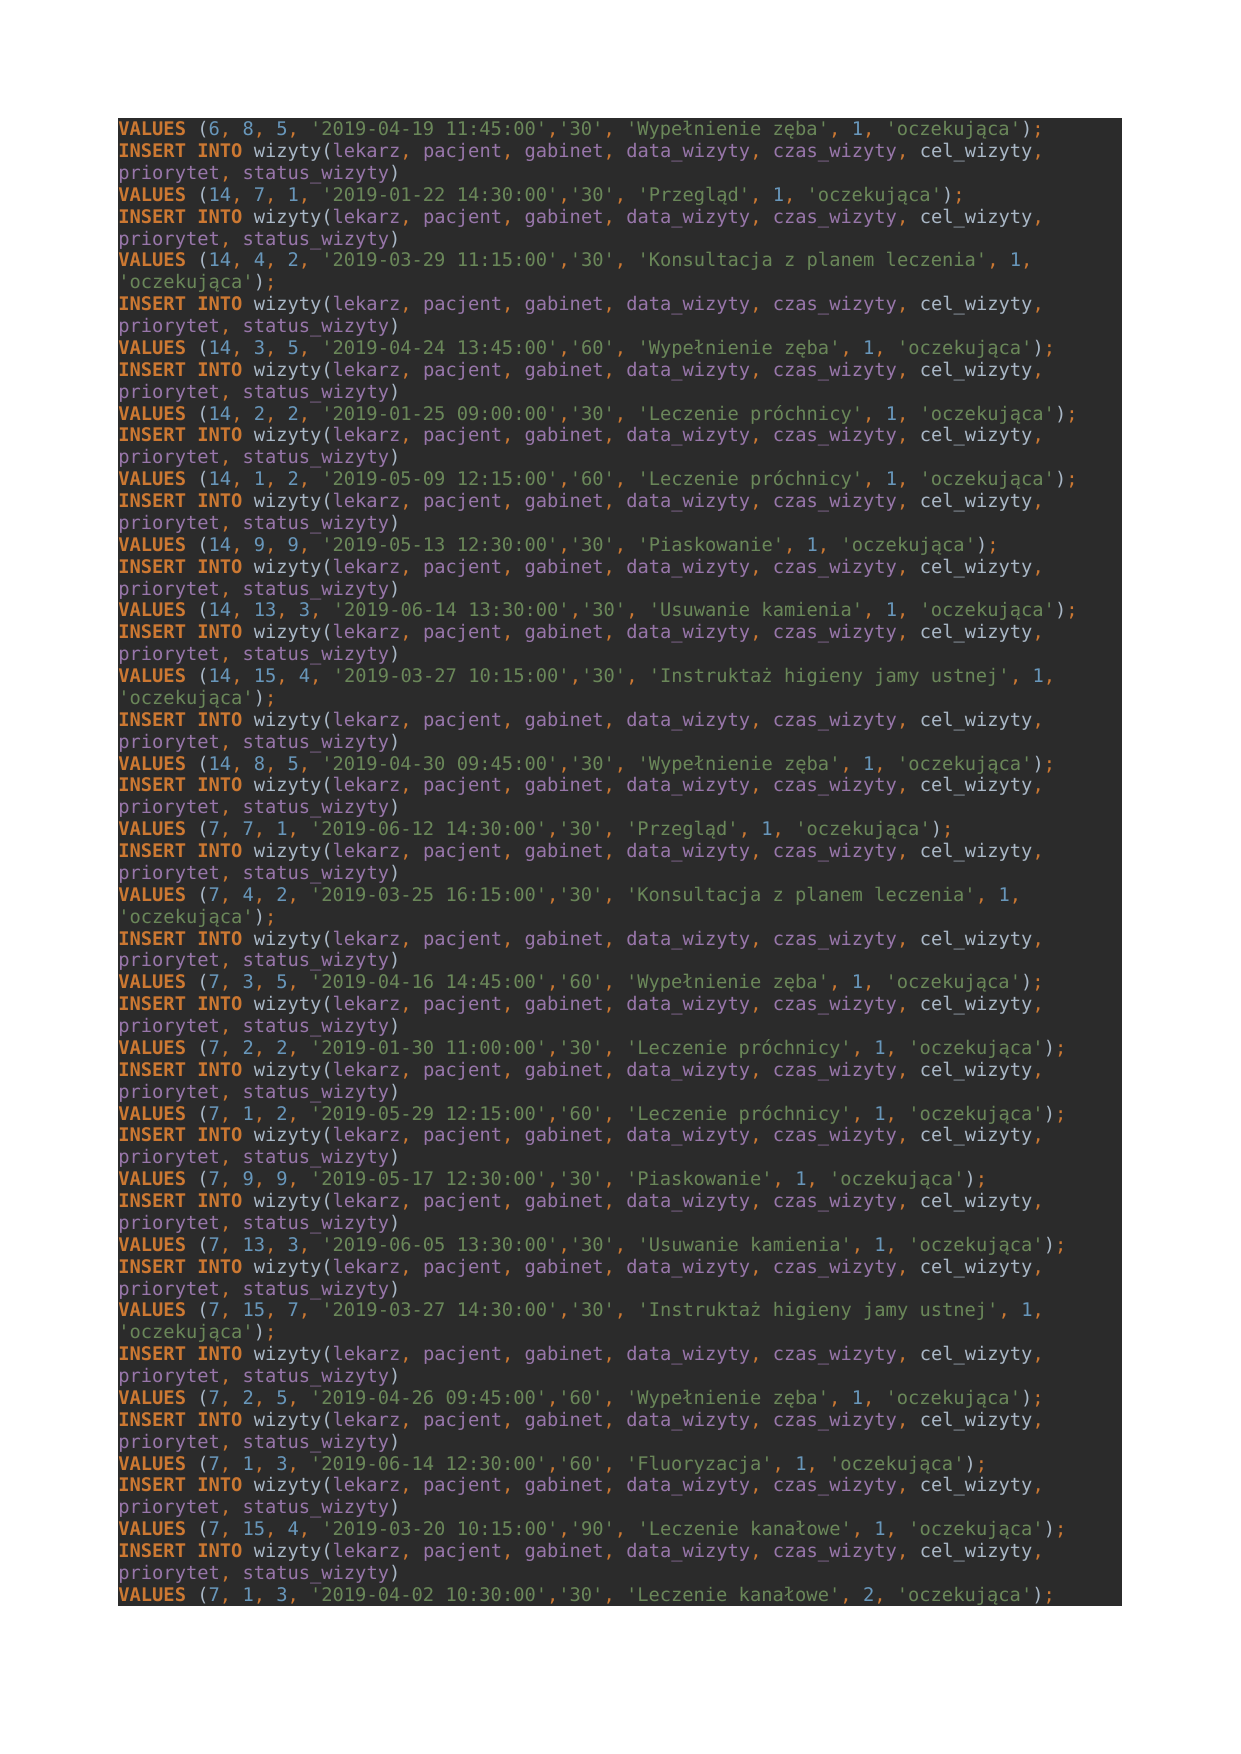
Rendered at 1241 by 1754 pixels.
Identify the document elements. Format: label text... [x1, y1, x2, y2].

text VALUES (6, 8, 5, '2019-04-19 11:45:00','30', 'Wypełnienie zęba', 1, 'oczekująca'); INSERT INTO wizyty(lekarz, pacjent, gabinet, data_wizyty, czas_wizyty, cel_wizyty, priorytet, status_wizyty) VALUES (14, 7, 1, '2019-01-22 14:30:00','30', 'Przegląd', 1, 'oczekująca'); INSERT INTO wizyty(lekarz, pacjent, gabinet, data_wizyty, czas_wizyty, cel_wizyty, priorytet, status_wizyty) VALUES (14, 4, 2, '2019-03-29 11:15:00','30', 'Konsultacja z planem leczenia', 1, 'oczekująca'); INSERT INTO wizyty(lekarz, pacjent, gabinet, data_wizyty, czas_wizyty, cel_wizyty, priorytet, status_wizyty) VALUES (14, 3, 5, '2019-04-24 13:45:00','60', 'Wypełnienie zęba', 1, 'oczekująca'); INSERT INTO wizyty(lekarz, pacjent, gabinet, data_wizyty, czas_wizyty, cel_wizyty, priorytet, status_wizyty) VALUES (14, 2, 2, '2019-01-25 09:00:00','30', 'Leczenie próchnicy', 1, 'oczekująca'); INSERT INTO wizyty(lekarz, pacjent, gabinet, data_wizyty, czas_wizyty, cel_wizyty, priorytet, status_wizyty) VALUES (14, 1, 2, '2019-05-09 12:15:00','60', 'Leczenie próchnicy', 1, 'oczekująca'); INSERT INTO wizyty(lekarz, pacjent, gabinet, data_wizyty, czas_wizyty, cel_wizyty, priorytet, status_wizyty) VALUES (14, 9, 9, '2019-05-13 12:30:00','30', 'Piaskowanie', 1, 'oczekująca'); INSERT INTO wizyty(lekarz, pacjent, gabinet, data_wizyty, czas_wizyty, cel_wizyty, priorytet, status_wizyty) VALUES (14, 13, 3, '2019-06-14 13:30:00','30', 'Usuwanie kamienia', 1, 'oczekująca'); INSERT INTO wizyty(lekarz, pacjent, gabinet, data_wizyty, czas_wizyty, cel_wizyty, priorytet, status_wizyty) VALUES (14, 15, 4, '2019-03-27 10:15:00','30', 'Instruktaż higieny jamy ustnej', 1, 'oczekująca'); INSERT INTO wizyty(lekarz, pacjent, gabinet, data_wizyty, czas_wizyty, cel_wizyty, priorytet, status_wizyty) VALUES (14, 8, 5, '2019-04-30 09:45:00','30', 'Wypełnienie zęba', 1, 'oczekująca'); INSERT INTO wizyty(lekarz, pacjent, gabinet, data_wizyty, czas_wizyty, cel_wizyty, priorytet, status_wizyty) VALUES (7, 7, 1, '2019-06-12 14:30:00','30', 'Przegląd', 1, 'oczekująca'); INSERT INTO wizyty(lekarz, pacjent, gabinet, data_wizyty, czas_wizyty, cel_wizyty, priorytet, status_wizyty) VALUES (7, 4, 2, '2019-03-25 16:15:00','30', 'Konsultacja z planem leczenia', 1, 'oczekująca'); INSERT INTO wizyty(lekarz, pacjent, gabinet, data_wizyty, czas_wizyty, cel_wizyty, priorytet, status_wizyty) VALUES (7, 3, 5, '2019-04-16 14:45:00','60', 'Wypełnienie zęba', 1, 'oczekująca'); INSERT INTO wizyty(lekarz, pacjent, gabinet, data_wizyty, czas_wizyty, cel_wizyty, priorytet, status_wizyty) VALUES (7, 2, 2, '2019-01-30 11:00:00','30', 'Leczenie próchnicy', 1, 'oczekująca'); INSERT INTO wizyty(lekarz, pacjent, gabinet, data_wizyty, czas_wizyty, cel_wizyty, priorytet, status_wizyty) VALUES (7, 1, 2, '2019-05-29 12:15:00','60', 'Leczenie próchnicy', 1, 'oczekująca'); INSERT INTO wizyty(lekarz, pacjent, gabinet, data_wizyty, czas_wizyty, cel_wizyty, priorytet, status_wizyty) VALUES (7, 9, 9, '2019-05-17 12:30:00','30', 'Piaskowanie', 1, 'oczekująca'); INSERT INTO wizyty(lekarz, pacjent, gabinet, data_wizyty, czas_wizyty, cel_wizyty, priorytet, status_wizyty) VALUES (7, 13, 3, '2019-06-05 13:30:00','30', 'Usuwanie kamienia', 1, 'oczekująca'); INSERT INTO wizyty(lekarz, pacjent, gabinet, data_wizyty, czas_wizyty, cel_wizyty, priorytet, status_wizyty) VALUES (7, 15, 7, '2019-03-27 14:30:00','30', 'Instruktaż higieny jamy ustnej', 1, 'oczekująca'); INSERT INTO wizyty(lekarz, pacjent, gabinet, data_wizyty, czas_wizyty, cel_wizyty, priorytet, status_wizyty) VALUES (7, 2, 5, '2019-04-26 09:45:00','60', 'Wypełnienie zęba', 1, 'oczekująca'); INSERT INTO wizyty(lekarz, pacjent, gabinet, data_wizyty, czas_wizyty, cel_wizyty, priorytet, status_wizyty) VALUES (7, 1, 3, '2019-06-14 12:30:00','60', 'Fluoryzacja', 1, 'oczekująca'); INSERT INTO wizyty(lekarz, pacjent, gabinet, data_wizyty, czas_wizyty, cel_wizyty, priorytet, status_wizyty) VALUES (7, 15, 4, '2019-03-20 10:15:00','90', 'Leczenie kanałowe', 1, 'oczekująca'); INSERT INTO wizyty(lekarz, pacjent, gabinet, data_wizyty, czas_wizyty, cel_wizyty, priorytet, status_wizyty) VALUES (7, 1, 3, '2019-04-02 10:30:00','30', 'Leczenie kanałowe', 2, 'oczekująca'); [118, 118, 1122, 1606]
